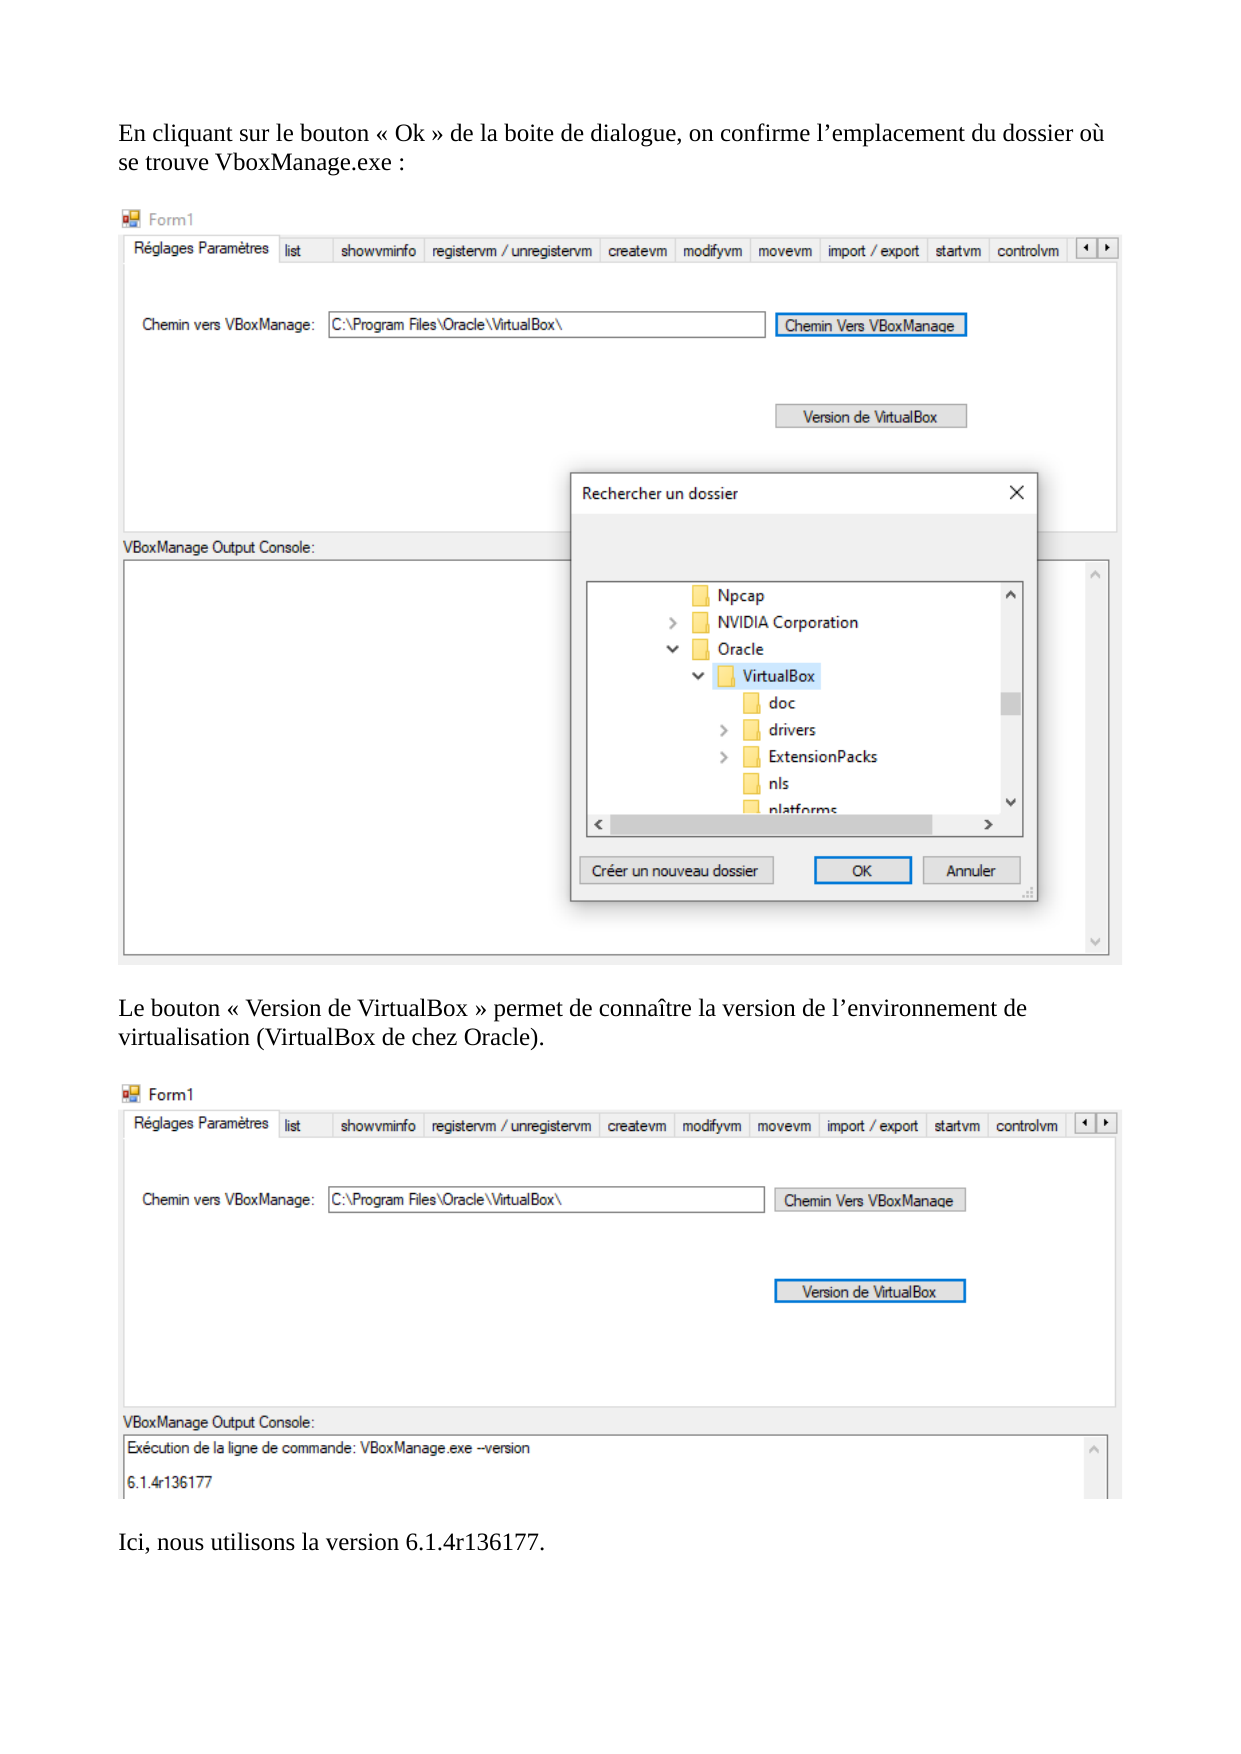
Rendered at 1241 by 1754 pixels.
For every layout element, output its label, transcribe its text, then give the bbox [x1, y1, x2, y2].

text Le bouton « Version de VirtualBox » permet de connaître la version de l’environnement de virtualisation (VirtualBox de chez Oracle). [118, 993, 1122, 1051]
text En cliquant sur le bouton « Ok » de la boite de dialogue, on confirme l’emplacement du dossier où se trouve VboxManage.exe : [118, 118, 1122, 176]
text Ici, nous utilisons la version 6.1.4r136177. [118, 1527, 1122, 1556]
picture [118, 1079, 1123, 1499]
picture [118, 204, 1123, 965]
